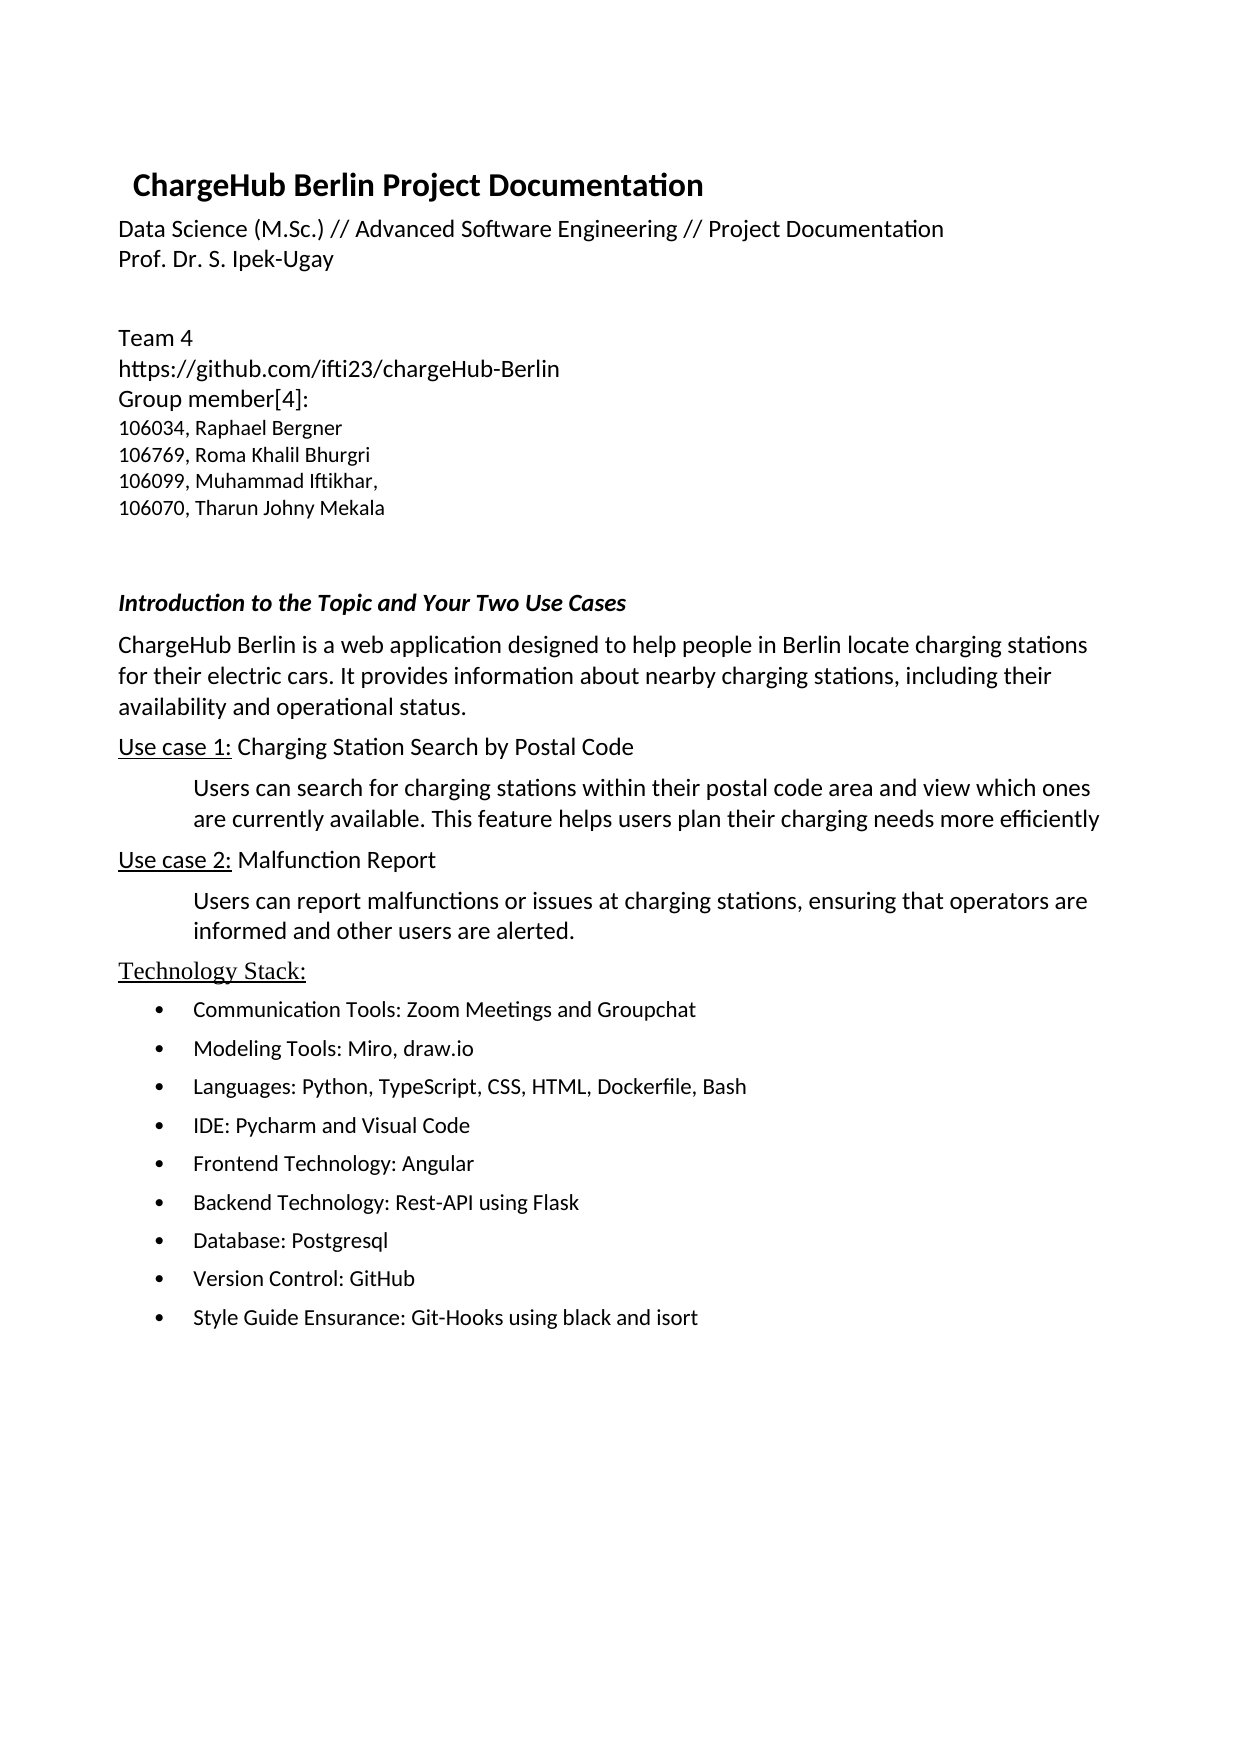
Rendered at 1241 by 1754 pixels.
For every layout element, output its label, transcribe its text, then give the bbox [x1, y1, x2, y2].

list Style Guide Ensurance: Git-Hooks using black and isort [156, 1303, 1122, 1331]
list Frontend Technology: Angular [156, 1149, 1122, 1177]
list IDE: Pycharm and Visual Code [156, 1111, 1122, 1139]
list Modeling Tools: Miro, draw.io [156, 1034, 1122, 1062]
list Languages: Python, TypeScript, CSS, HTML, Dockerfile, Bash [156, 1072, 1122, 1100]
list Communication Tools: Zoom Meetings and Groupchat [156, 996, 1122, 1023]
text Use case 1: Charging Station Search by Postal Code [118, 732, 1122, 762]
text Team 4 https://github.com/ifti23/chargeHub-Berlin Group member[4]: 106034, Raphael Bergner 106769, Roma Khalil Bhurgri 106099, Muhammad Iftikhar, 106070, Tharun Johny Mekala [118, 323, 1122, 521]
text Users can report malfunctions or issues at charging stations, ensuring that operators are informed and other users are alerted. [118, 885, 1122, 946]
list Version Control: GitHub [156, 1264, 1122, 1293]
text Data Science (M.Sc.) // Advanced Software Engineering // Project Documentation Prof. Dr. S. Ipek-Ugay [118, 213, 1122, 274]
text Use case 2: Malfunction Report [118, 844, 1122, 874]
text Users can search for charging stations within their postal code area and view which ones are currently available. This feature helps users plan their charging needs more efficiently [118, 772, 1122, 833]
text Technology Stack: [118, 956, 1122, 985]
list Database: Postgresql [156, 1226, 1122, 1254]
subtitle Introduction to the Topic and Your Two Use Cases [118, 587, 1122, 617]
subtitle ChargeHub Berlin Project Documentation [133, 172, 1122, 202]
text ChargeHub Berlin is a web application designed to help people in Berlin locate charging stations for their electric cars. It provides information about nearby charging stations, including their availability and operational status. [118, 629, 1122, 721]
list Backend Technology: Rest-API using Flask [156, 1188, 1122, 1216]
